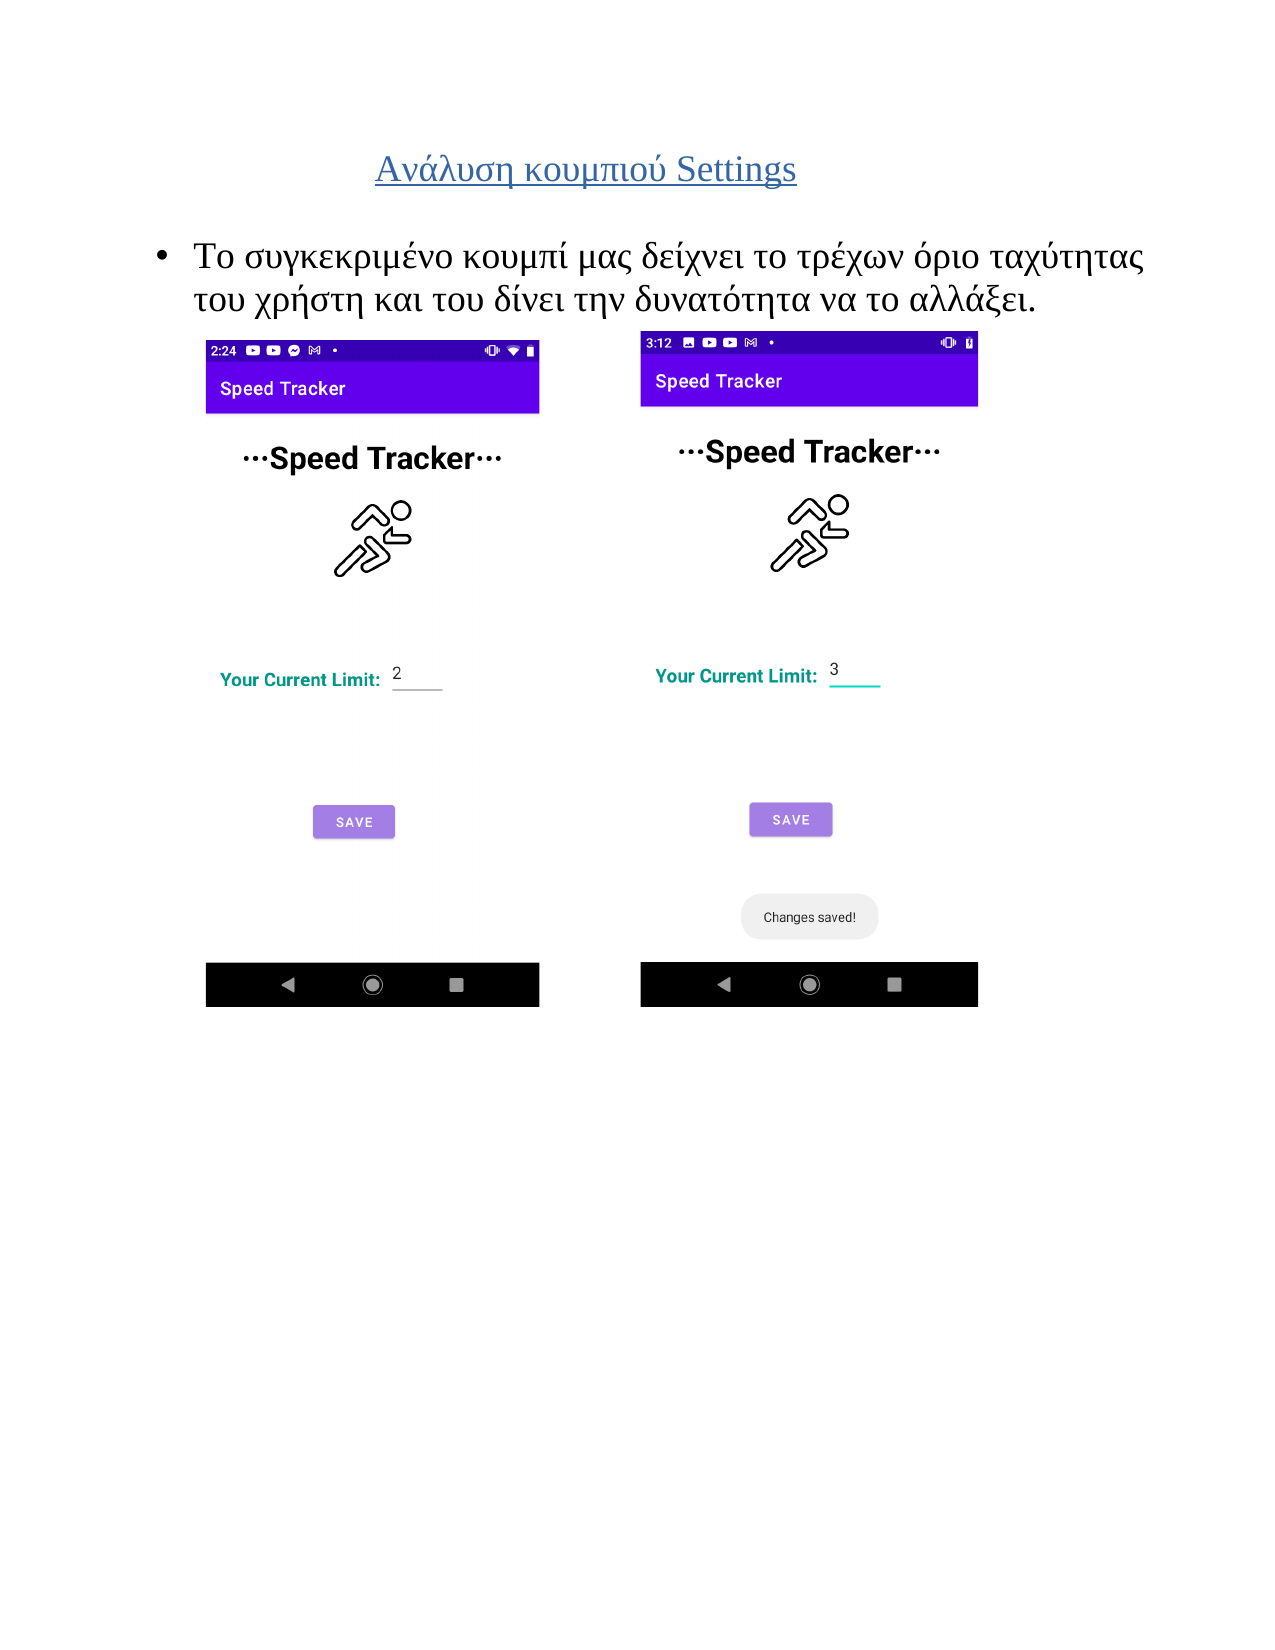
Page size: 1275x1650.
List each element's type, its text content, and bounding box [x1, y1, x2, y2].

list To συγκεκριμένο κουμπί μας δείχνει το τρέχων όριο ταχύτητας του χρήστη και του δίνει την δυνατότητα να το αλλάξει. [156, 233, 1157, 319]
picture [640, 331, 979, 1007]
picture [205, 340, 540, 1007]
text Ανάλυση κουμπιού Settings [118, 147, 1157, 190]
